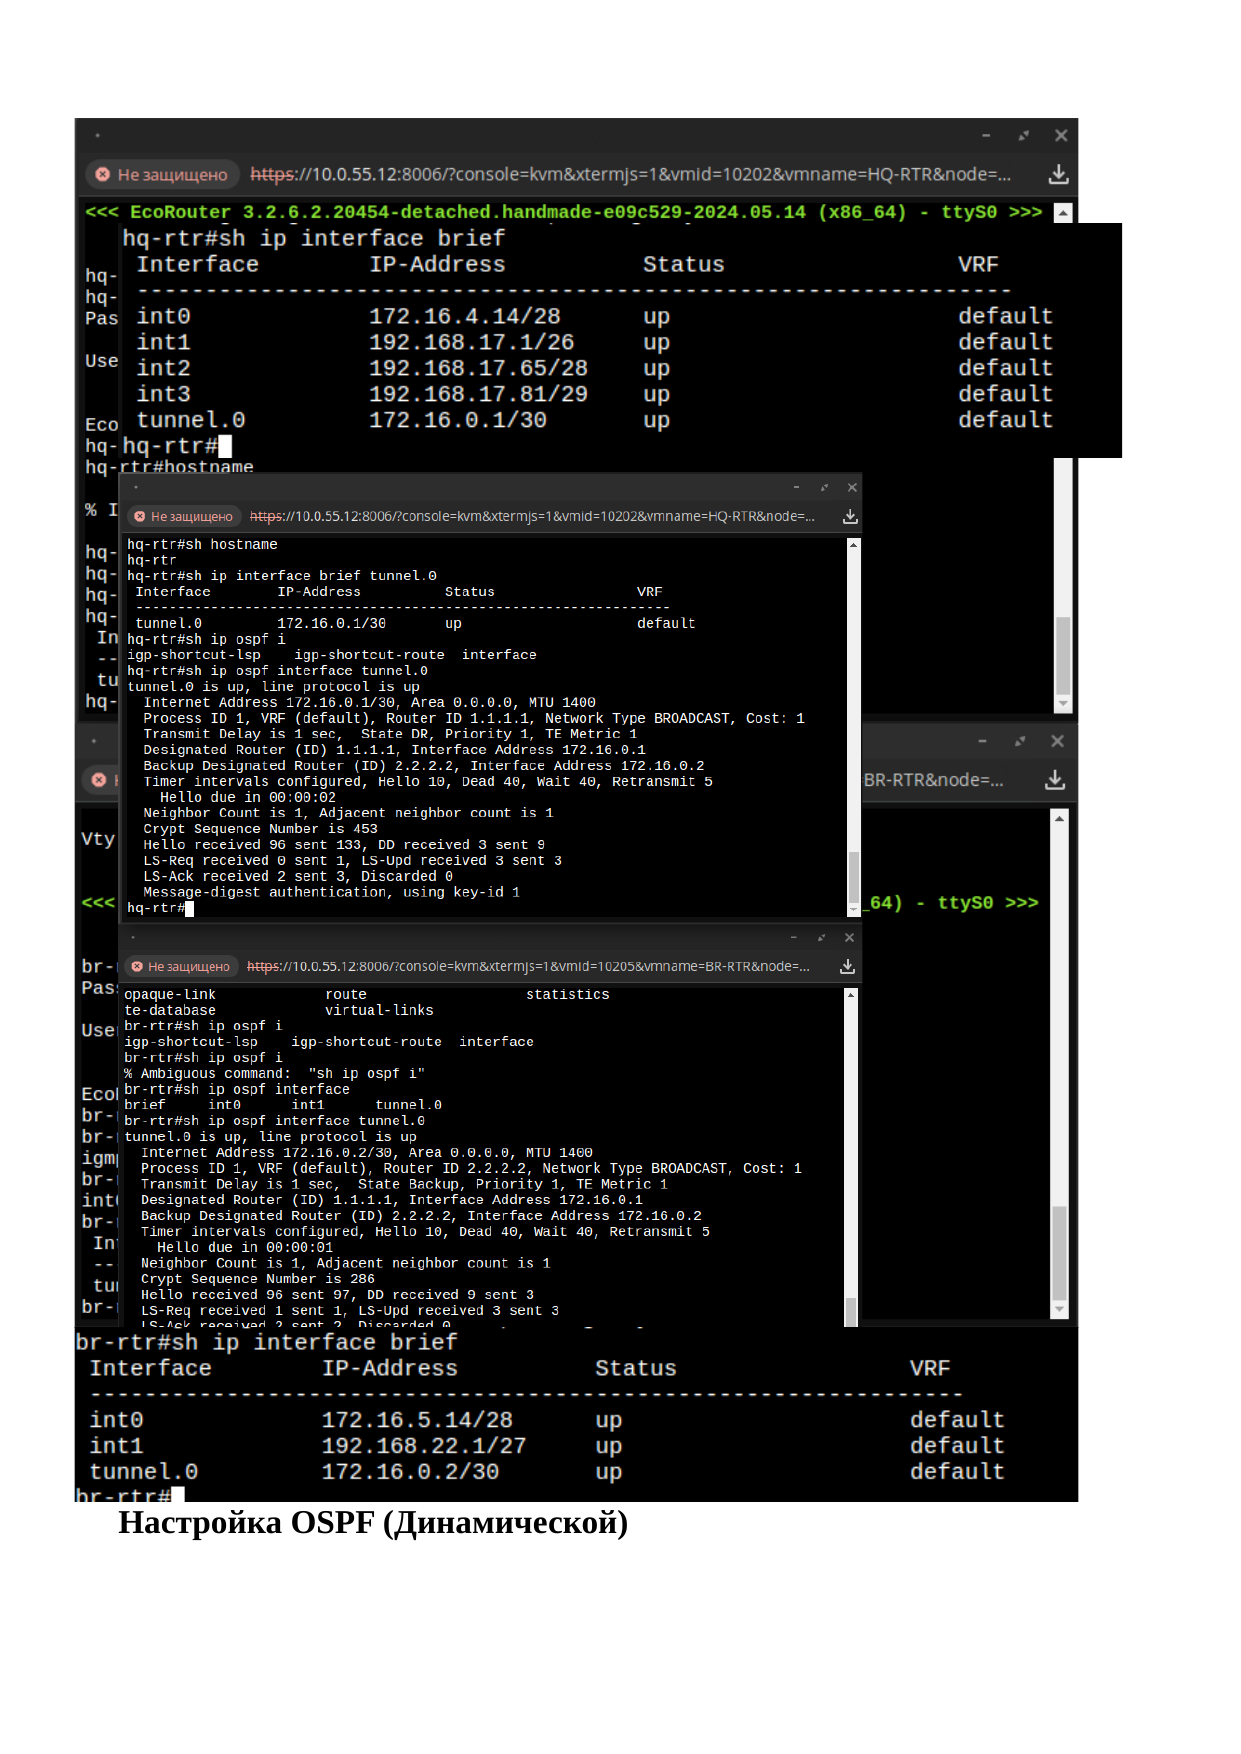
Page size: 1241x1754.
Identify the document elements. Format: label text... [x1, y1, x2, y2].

text Настройка OSPF (Динамической) [118, 1354, 1122, 1540]
